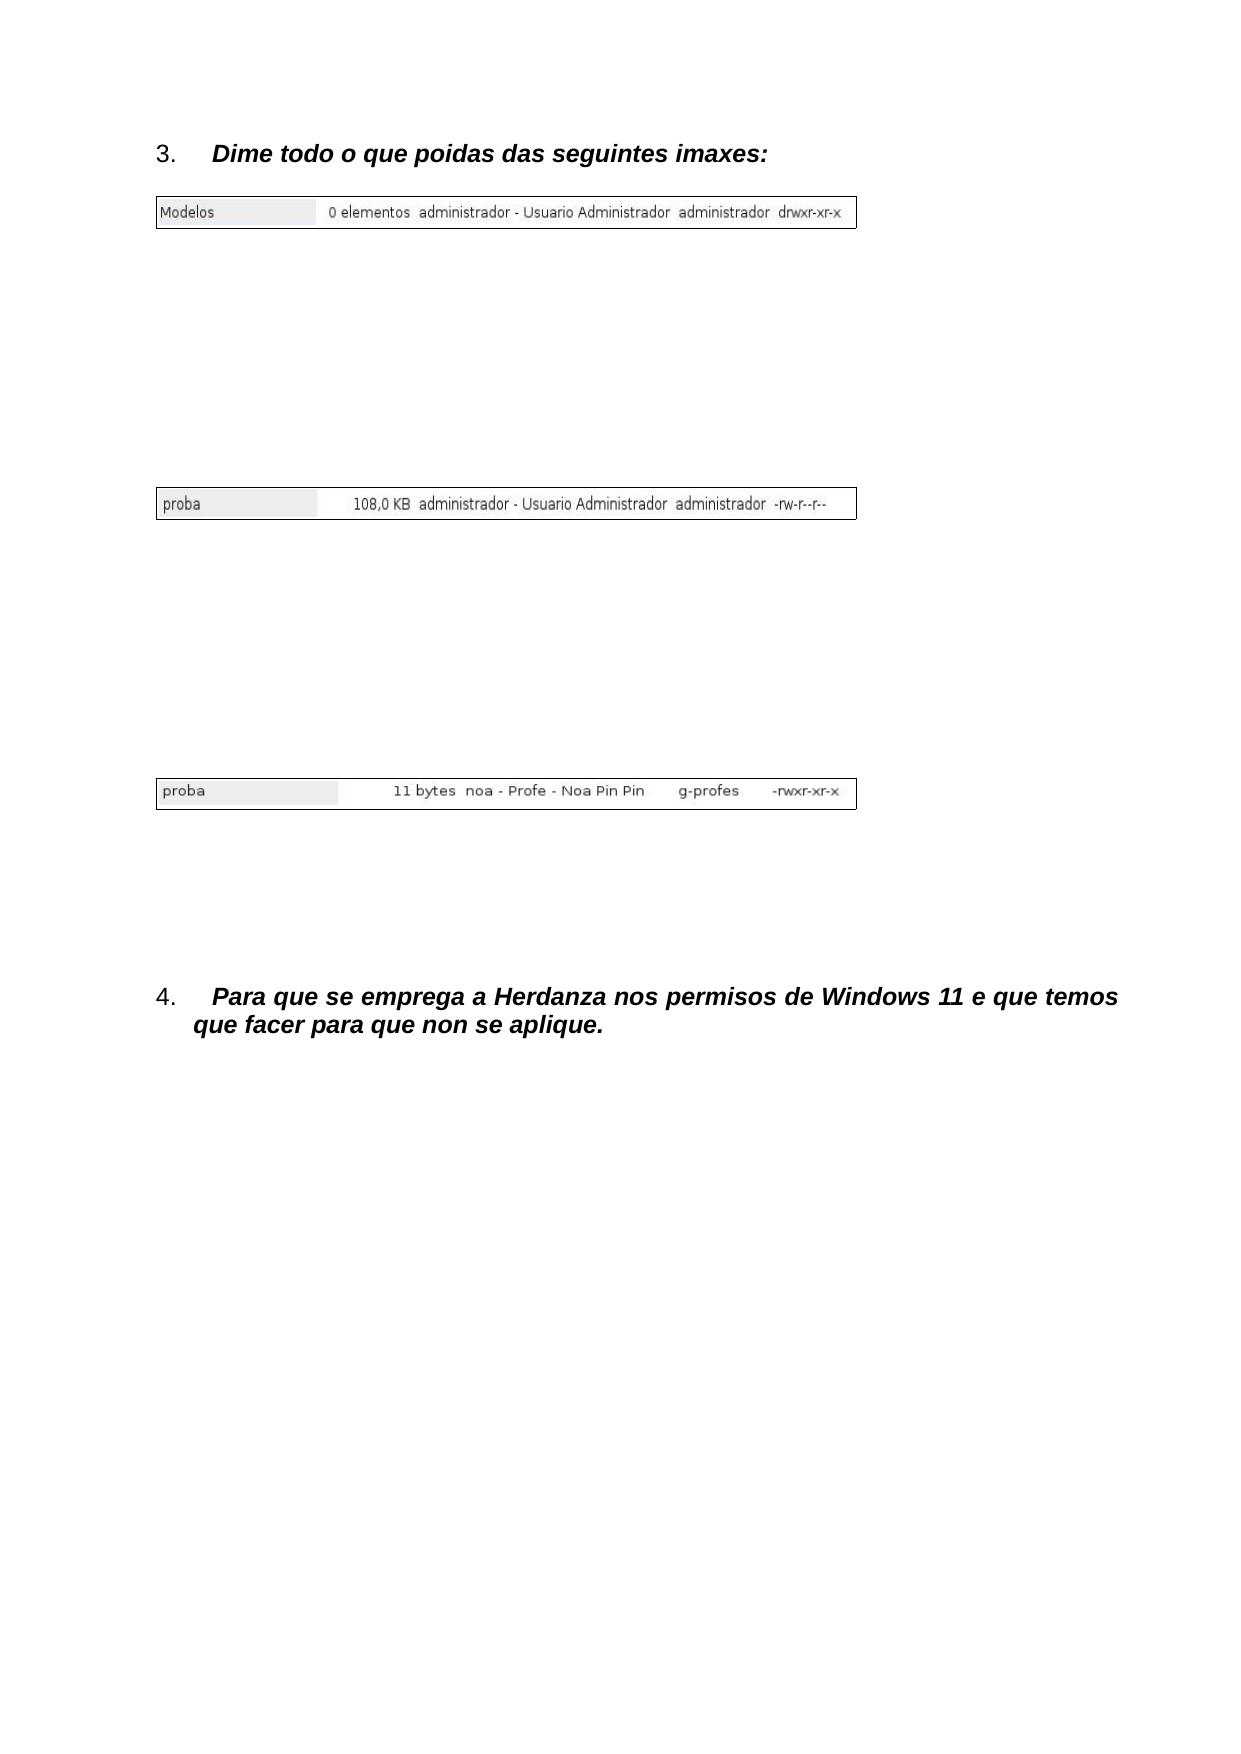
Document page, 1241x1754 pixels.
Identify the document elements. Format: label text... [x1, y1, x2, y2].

list Dime todo o que poidas das seguintes imaxes: [156, 139, 1122, 167]
list Para que se emprega a Herdanza nos permisos de Windows 11 e que temos que facer para que non se aplique. [156, 982, 1122, 1039]
